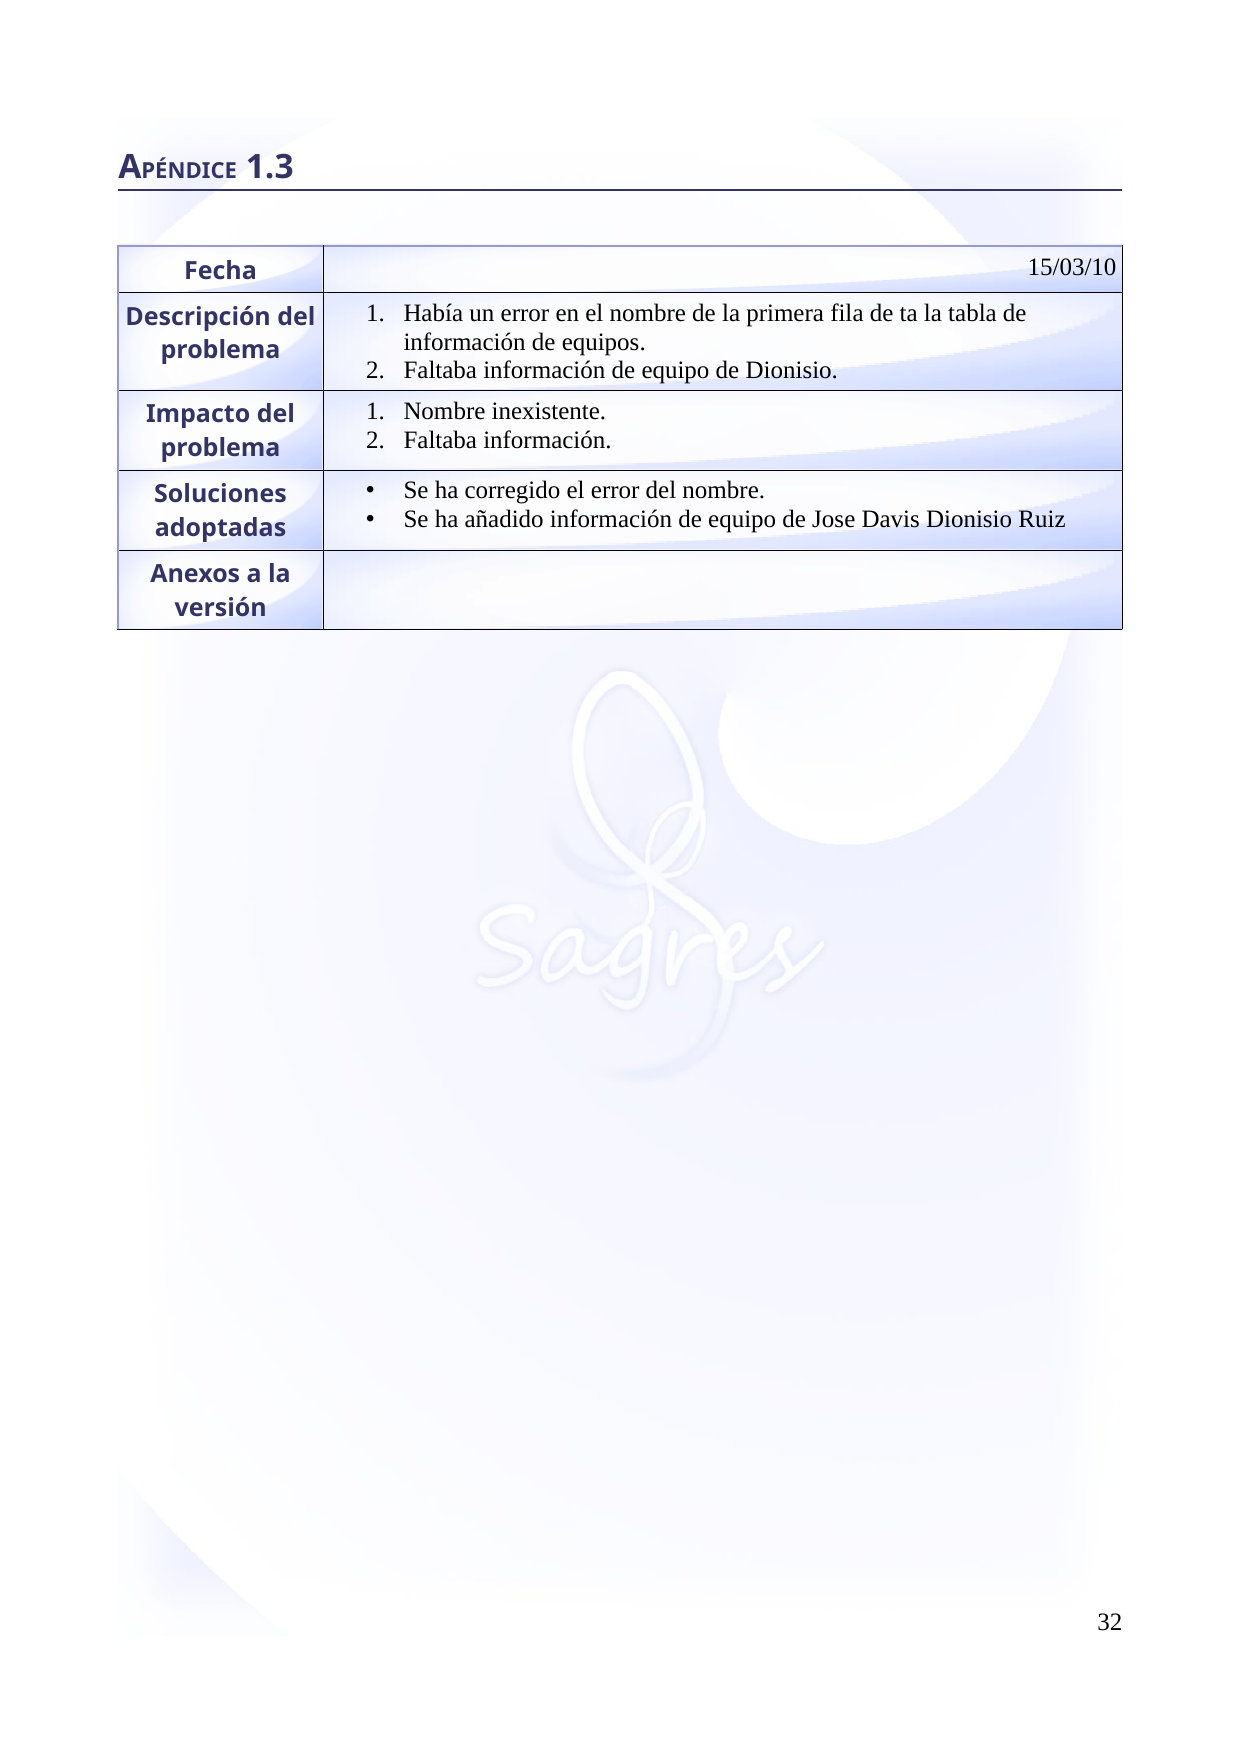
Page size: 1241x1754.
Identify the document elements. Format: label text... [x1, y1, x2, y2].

table_cell Impacto del problema [119, 391, 323, 470]
subtitle Apéndice 1.3 [118, 143, 1122, 189]
table_cell Anexos a la versión [119, 551, 323, 629]
table_cell Nombre inexistente. Faltaba información. [324, 391, 1122, 470]
table_cell Soluciones adoptadas [119, 471, 323, 549]
table_cell [324, 551, 1122, 629]
picture [118, 118, 1122, 143]
table_cell Se ha corregido el error del nombre. Se ha añadido información de equipo de Jose Davis Dionisio Ruiz [324, 471, 1122, 549]
table_header 15/03/10 [324, 247, 1122, 292]
table_cell Había un error en el nombre de la primera fila de ta la tabla de información de equipos. Faltaba información de equipo de Dionisio. [324, 293, 1122, 390]
picture [118, 630, 1122, 1636]
table_cell Descripción del problema [119, 293, 323, 390]
picture [118, 191, 1122, 245]
table_header Fecha [119, 247, 323, 292]
